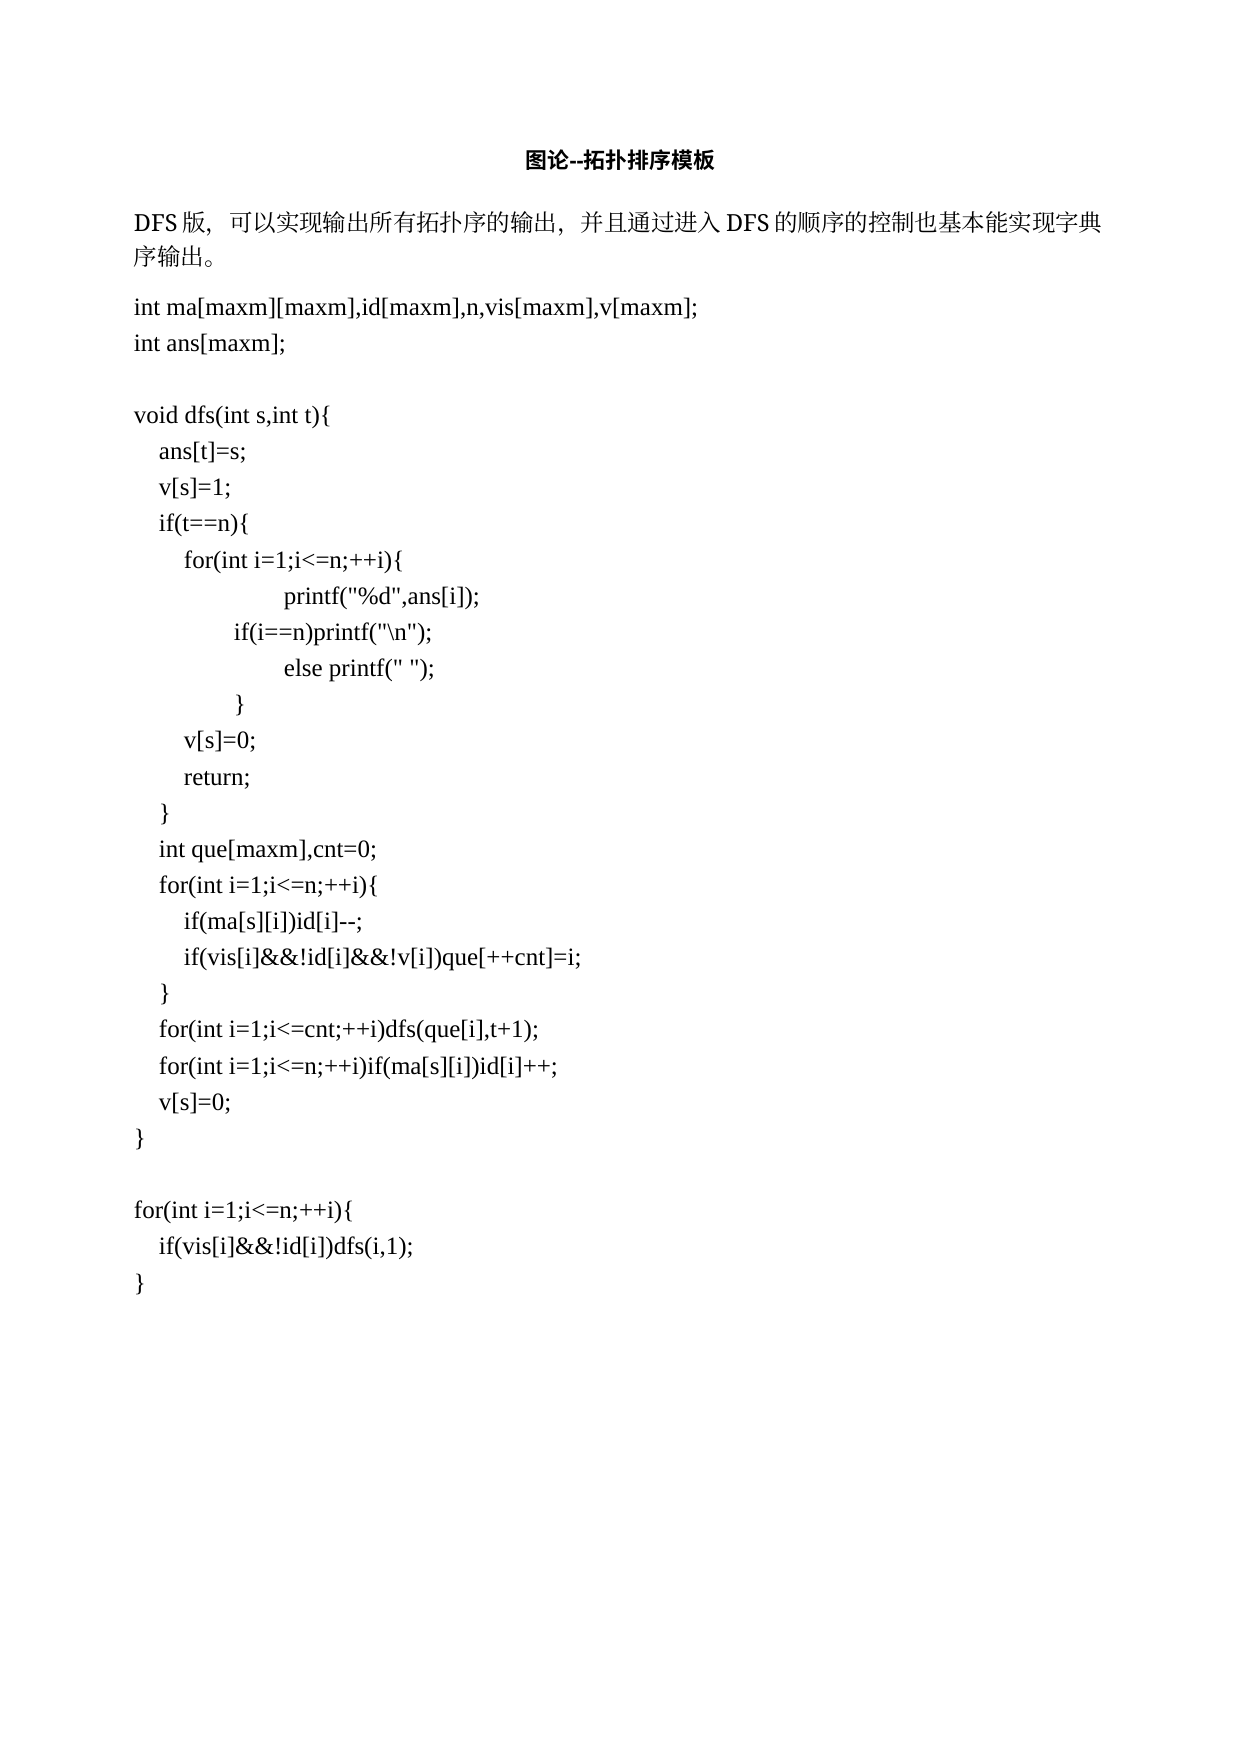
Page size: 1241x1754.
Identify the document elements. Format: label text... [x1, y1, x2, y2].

text printf("%d",ans[i]); [134, 580, 1106, 609]
text } [134, 688, 1106, 718]
text v[s]=1; [134, 471, 1106, 501]
text if(ma[s][i])id[i]--; [134, 905, 1106, 935]
text for(int i=1;i<=n;++i){ [134, 1194, 1106, 1224]
text if(vis[i]&&!id[i])dfs(i,1); [134, 1231, 1106, 1260]
text else printf(" "); [134, 652, 1106, 682]
text for(int i=1;i<=n;++i){ [134, 869, 1106, 899]
text ans[t]=s; [134, 435, 1106, 465]
text void dfs(int s,int t){ [134, 399, 1106, 429]
text DFS版，可以实现输出所有拓扑序的输出，并且通过进入DFS的顺序的控制也基本能实现字典序输出。 [134, 204, 1106, 272]
text } [134, 977, 1106, 1007]
text if(i==n)printf("\n"); [134, 616, 1106, 646]
text return; [134, 761, 1106, 790]
text v[s]=0; [134, 1086, 1106, 1116]
text int ans[maxm]; [134, 327, 1106, 357]
text if(t==n){ [134, 508, 1106, 537]
text v[s]=0; [134, 724, 1106, 754]
text for(int i=1;i<=n;++i)if(ma[s][i])id[i]++; [134, 1050, 1106, 1079]
text } [134, 797, 1106, 826]
text int ma[maxm][maxm],id[maxm],n,vis[maxm],v[maxm]; [134, 291, 1106, 320]
text } [134, 1267, 1106, 1296]
text } [134, 1122, 1106, 1152]
text if(vis[i]&&!id[i]&&!v[i])que[++cnt]=i; [134, 941, 1106, 971]
text for(int i=1;i<=cnt;++i)dfs(que[i],t+1); [134, 1014, 1106, 1043]
text for(int i=1;i<=n;++i){ [134, 544, 1106, 573]
text int que[maxm],cnt=0; [134, 833, 1106, 863]
